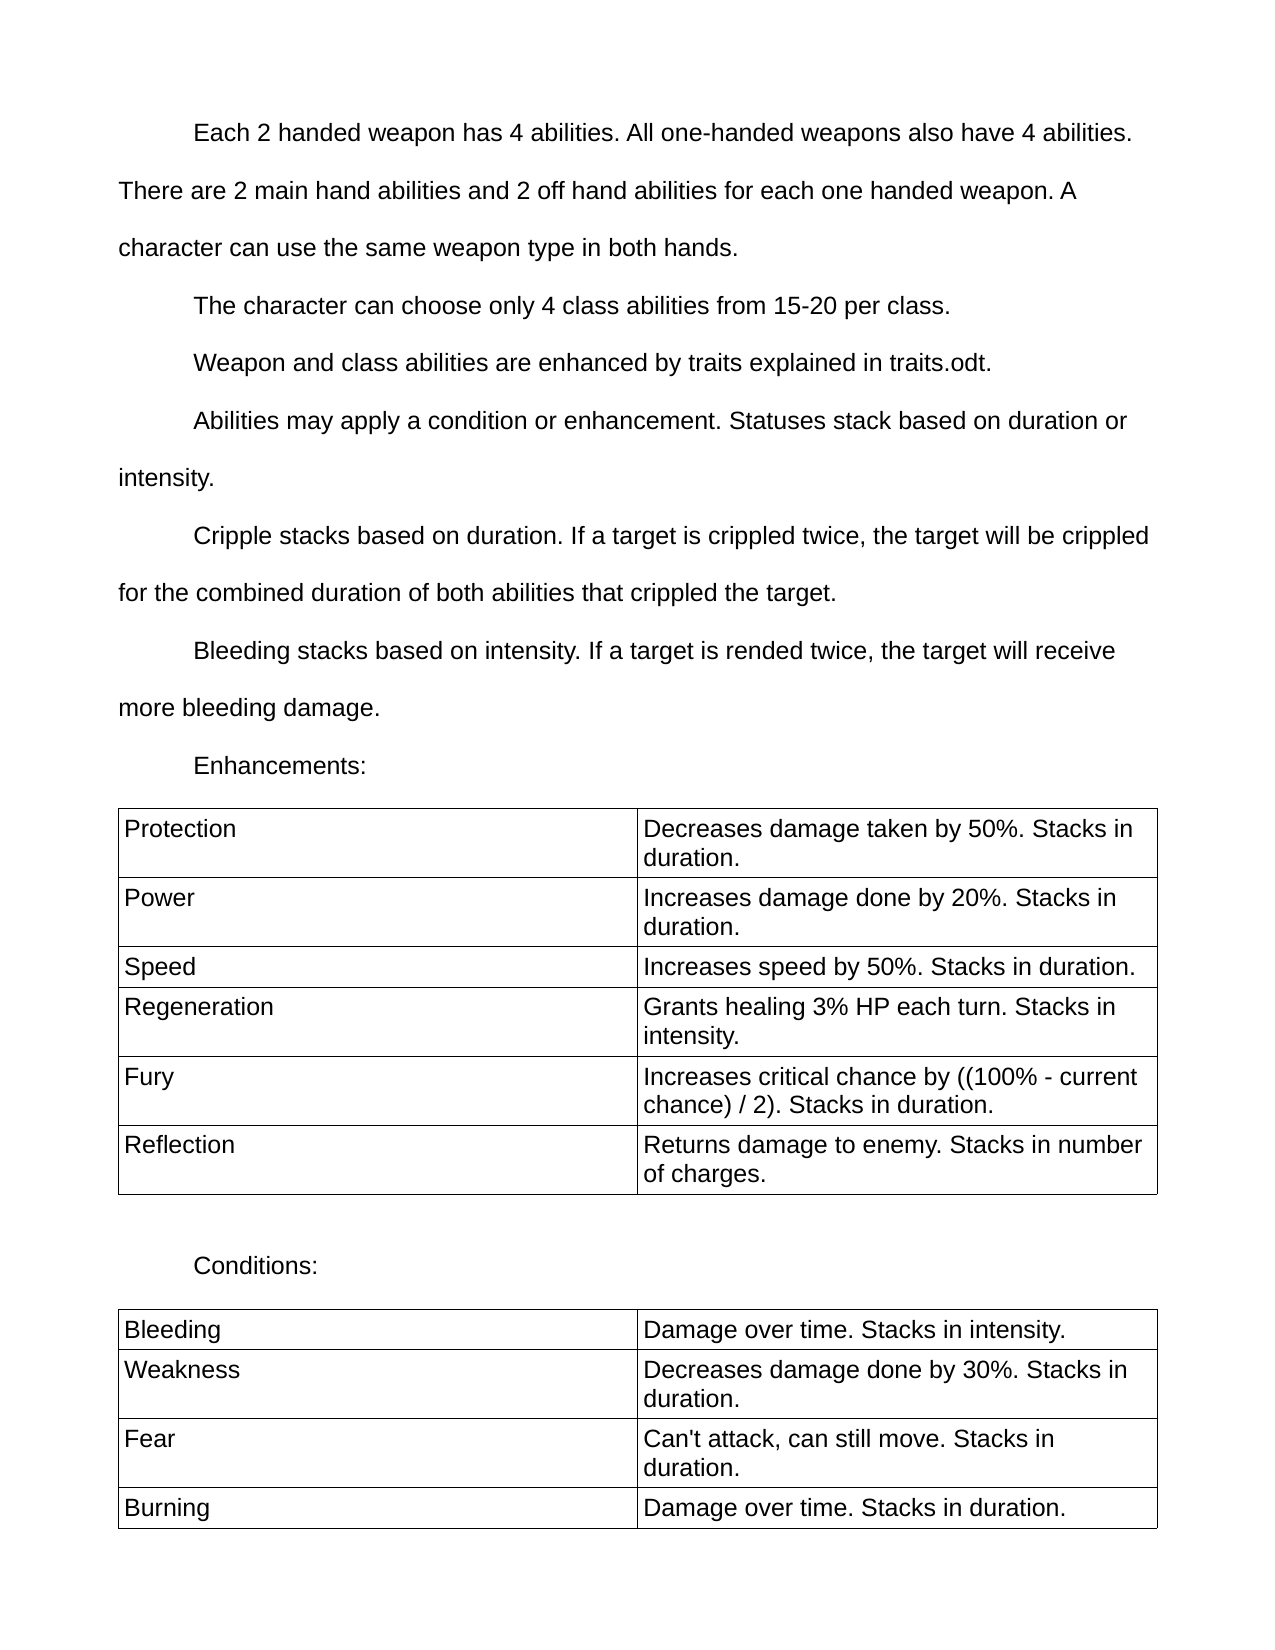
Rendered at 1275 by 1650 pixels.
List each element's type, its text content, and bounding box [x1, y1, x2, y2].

text Weapon and class abilities are enhanced by traits explained in traits.odt. [118, 348, 1157, 377]
table_header Damage over time. Stacks in intensity. [638, 1310, 1157, 1349]
table_cell Reflection [119, 1126, 637, 1194]
table_cell Increases damage done by 20%. Stacks in duration. [638, 878, 1157, 946]
text Cripple stacks based on duration. If a target is crippled twice, the target will be crippled for the combined duration of both abilities that crippled the target. [118, 521, 1157, 607]
table_cell Power [119, 878, 637, 946]
table_header Bleeding [119, 1310, 637, 1349]
text The character can choose only 4 class abilities from 15-20 per class. [118, 291, 1157, 319]
table_cell Weakness [119, 1350, 637, 1418]
table_header Decreases damage taken by 50%. Stacks in duration. [638, 809, 1157, 877]
table_cell Decreases damage done by 30%. Stacks in duration. [638, 1350, 1157, 1418]
text Enhancements: [118, 751, 1157, 779]
table_cell Speed [119, 947, 637, 987]
table_cell Increases critical chance by ((100% - current chance) / 2). Stacks in duration. [638, 1057, 1157, 1125]
table_cell Returns damage to enemy. Stacks in number of charges. [638, 1126, 1157, 1194]
table_cell Increases speed by 50%. Stacks in duration. [638, 947, 1157, 987]
table_cell Grants healing 3% HP each turn. Stacks in intensity. [638, 988, 1157, 1056]
text Each 2 handed weapon has 4 abilities. All one-handed weapons also have 4 abilities. There are 2 main hand abilities and 2 off hand abilities for each one handed weapon. A character can use the same weapon type in both hands. [118, 118, 1157, 262]
text Conditions: [118, 1251, 1157, 1280]
table_cell Can't attack, can still move. Stacks in duration. [638, 1419, 1157, 1487]
text Abilities may apply a condition or enhancement. Statuses stack based on duration or intensity. [118, 406, 1157, 492]
table_cell Regeneration [119, 988, 637, 1056]
table_header Protection [119, 809, 637, 877]
table_cell Burning [119, 1488, 637, 1528]
table_cell Damage over time. Stacks in duration. [638, 1488, 1157, 1528]
text Bleeding stacks based on intensity. If a target is rended twice, the target will receive more bleeding damage. [118, 636, 1157, 722]
table_cell Fear [119, 1419, 637, 1487]
table_cell Fury [119, 1057, 637, 1125]
